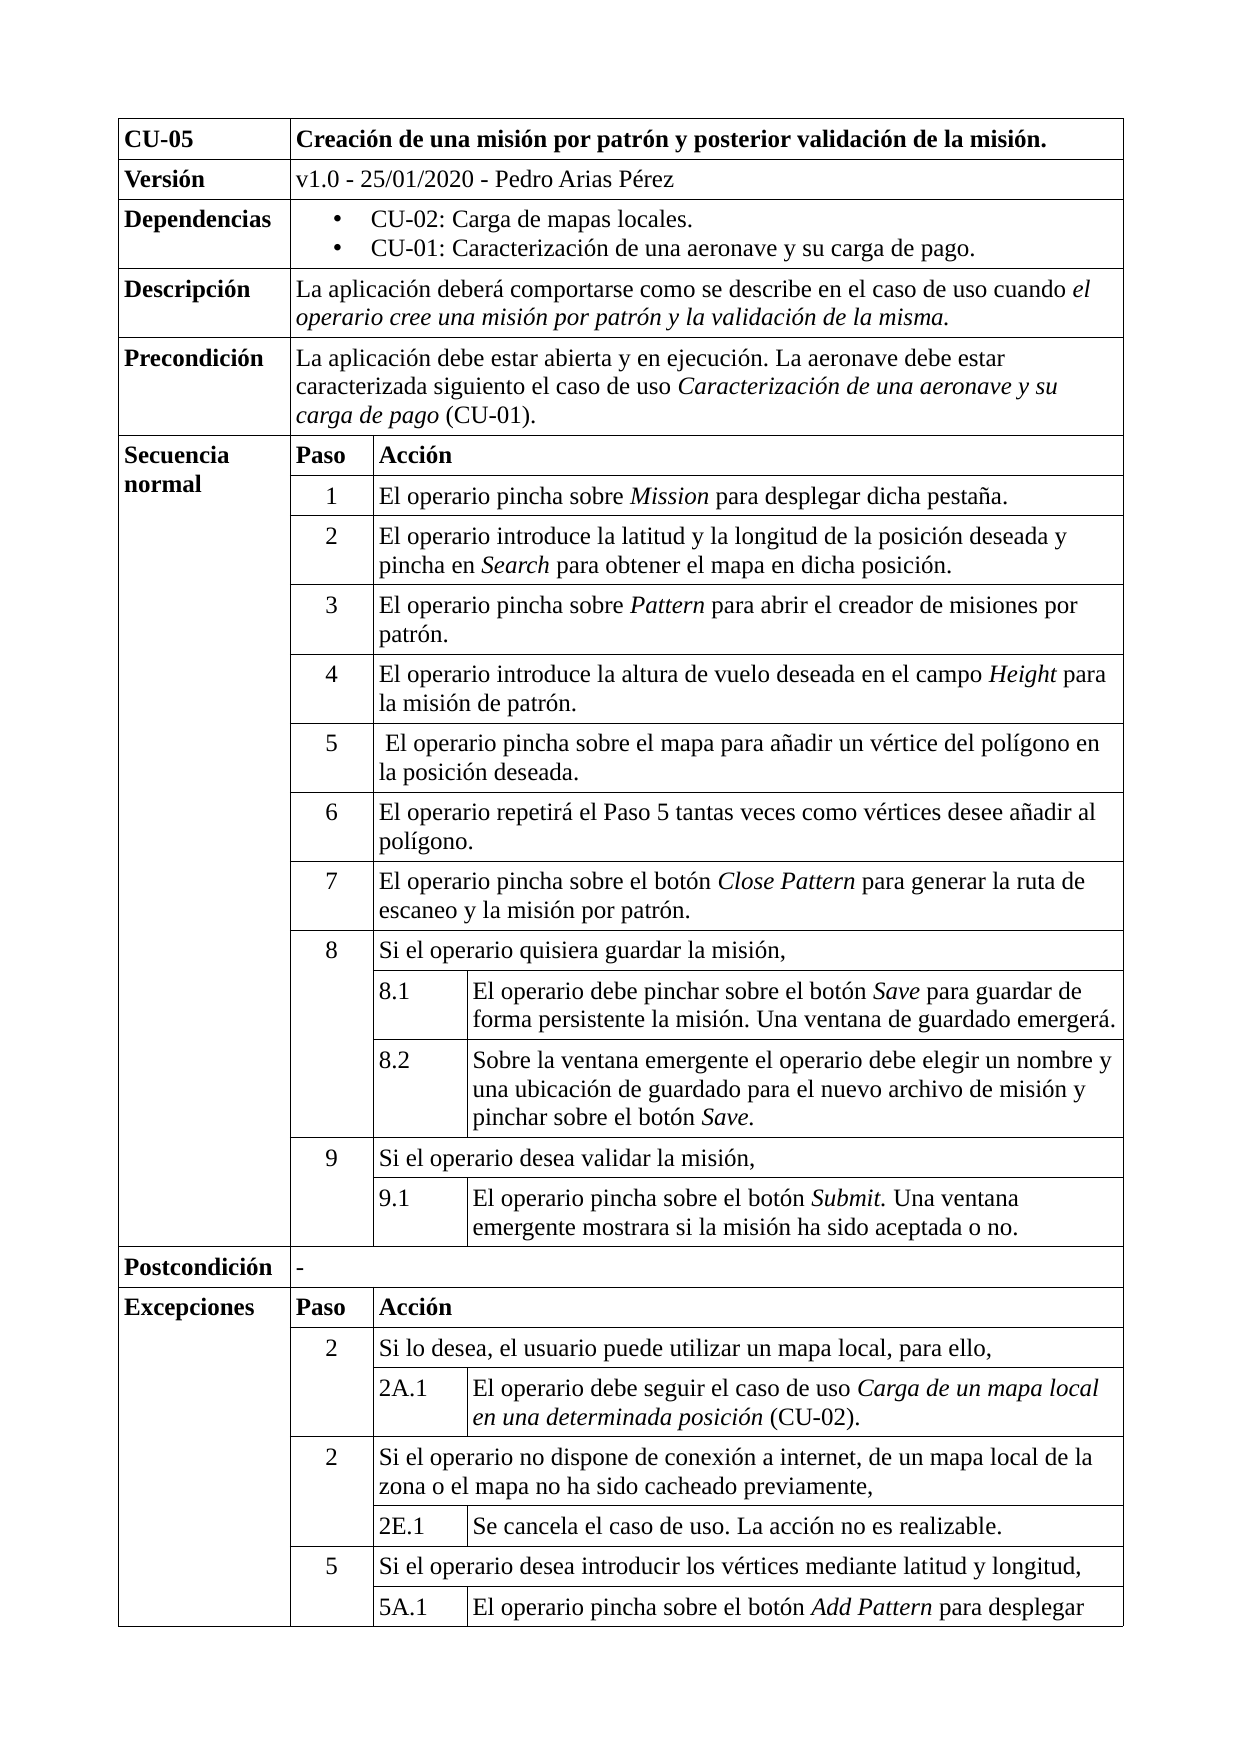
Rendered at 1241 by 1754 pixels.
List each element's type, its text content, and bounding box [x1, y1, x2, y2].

table_cell - [291, 1247, 1123, 1287]
table_cell El operario pincha sobre Mission para desplegar dicha pestaña. [374, 476, 1123, 515]
table_cell Postcondición [119, 1247, 290, 1287]
table_cell El operario pincha sobre el botón Add Pattern para desplegar [468, 1587, 1123, 1626]
table_cell La aplicación debe estar abierta y en ejecución. La aeronave debe estar caracterizada siguiento el caso de uso Caracterización de una aeronave y su carga de pago (CU-01). [291, 338, 1123, 435]
table_cell El operario debe seguir el caso de uso Carga de un mapa local en una determinada posición (CU-02). [468, 1368, 1123, 1436]
table_cell La aplicación deberá comportarse como se describe en el caso de uso cuando el operario cree una misión por patrón y la validación de la misma. [291, 269, 1123, 337]
table_cell 5 [291, 1547, 373, 1626]
table_cell 9 [291, 1138, 373, 1246]
table_cell 6 [291, 793, 373, 861]
table_cell El operario repetirá el Paso 5 tantas veces como vértices desee añadir al polígono. [374, 793, 1123, 861]
table_header Creación de una misión por patrón y posterior validación de la misión. [291, 119, 1123, 158]
table_cell Versión [119, 160, 290, 199]
table_cell 8.1 [374, 971, 467, 1039]
table_cell 5A.1 [374, 1587, 467, 1626]
table_cell v1.0 - 25/01/2020 - Pedro Arias Pérez [291, 160, 1123, 199]
table_cell Si el operario desea introducir los vértices mediante latitud y longitud, [374, 1547, 1123, 1586]
table_cell Sobre la ventana emergente el operario debe elegir un nombre y una ubicación de guardado para el nuevo archivo de misión y pinchar sobre el botón Save. [468, 1040, 1123, 1137]
table_cell 8.2 [374, 1040, 467, 1137]
table_cell Paso [291, 436, 373, 475]
table_cell Secuencia normal [119, 436, 290, 1246]
table_cell 9.1 [374, 1178, 467, 1246]
table_cell Si el operario no dispone de conexión a internet, de un mapa local de la zona o el mapa no ha sido cacheado previamente, [374, 1437, 1123, 1505]
table_cell 7 [291, 862, 373, 930]
table_cell CU-02: Carga de mapas locales. CU-01: Caracterización de una aeronave y su carga de pago. [291, 200, 1123, 268]
table_cell Descripción [119, 269, 290, 337]
table_cell 3 [291, 585, 373, 653]
table_cell 2 [291, 1437, 373, 1546]
table_cell Acción [374, 436, 1123, 475]
table_cell Dependencias [119, 200, 290, 268]
table_cell Si lo desea, el usuario puede utilizar un mapa local, para ello, [374, 1328, 1123, 1367]
table_cell El operario pincha sobre Pattern para abrir el creador de misiones por patrón. [374, 585, 1123, 653]
table_cell Precondición [119, 338, 290, 435]
table_header CU-05 [119, 119, 290, 158]
table_cell 8 [291, 931, 373, 1137]
table_cell El operario pincha sobre el mapa para añadir un vértice del polígono en la posición deseada. [374, 724, 1123, 792]
table_cell El operario debe pinchar sobre el botón Save para guardar de forma persistente la misión. Una ventana de guardado emergerá. [468, 971, 1123, 1039]
table_cell Acción [374, 1288, 1123, 1327]
table_cell Si el operario desea validar la misión, [374, 1138, 1123, 1177]
table_cell Si el operario quisiera guardar la misión, [374, 931, 1123, 970]
table_cell El operario introduce la latitud y la longitud de la posición deseada y pincha en Search para obtener el mapa en dicha posición. [374, 516, 1123, 584]
table_cell 2E.1 [374, 1506, 467, 1546]
table_cell 4 [291, 655, 373, 722]
table_cell El operario introduce la altura de vuelo deseada en el campo Height para la misión de patrón. [374, 655, 1123, 722]
table_cell 2 [291, 1328, 373, 1436]
table_cell El operario pincha sobre el botón Close Pattern para generar la ruta de escaneo y la misión por patrón. [374, 862, 1123, 930]
table_cell Paso [291, 1288, 373, 1327]
table_cell 1 [291, 476, 373, 515]
table_cell 2 [291, 516, 373, 584]
table_cell El operario pincha sobre el botón Submit. Una ventana emergente mostrara si la misión ha sido aceptada o no. [468, 1178, 1123, 1246]
table_cell Se cancela el caso de uso. La acción no es realizable. [468, 1506, 1123, 1546]
table_cell 5 [291, 724, 373, 792]
table_cell Excepciones [119, 1288, 290, 1626]
table_cell 2A.1 [374, 1368, 467, 1436]
